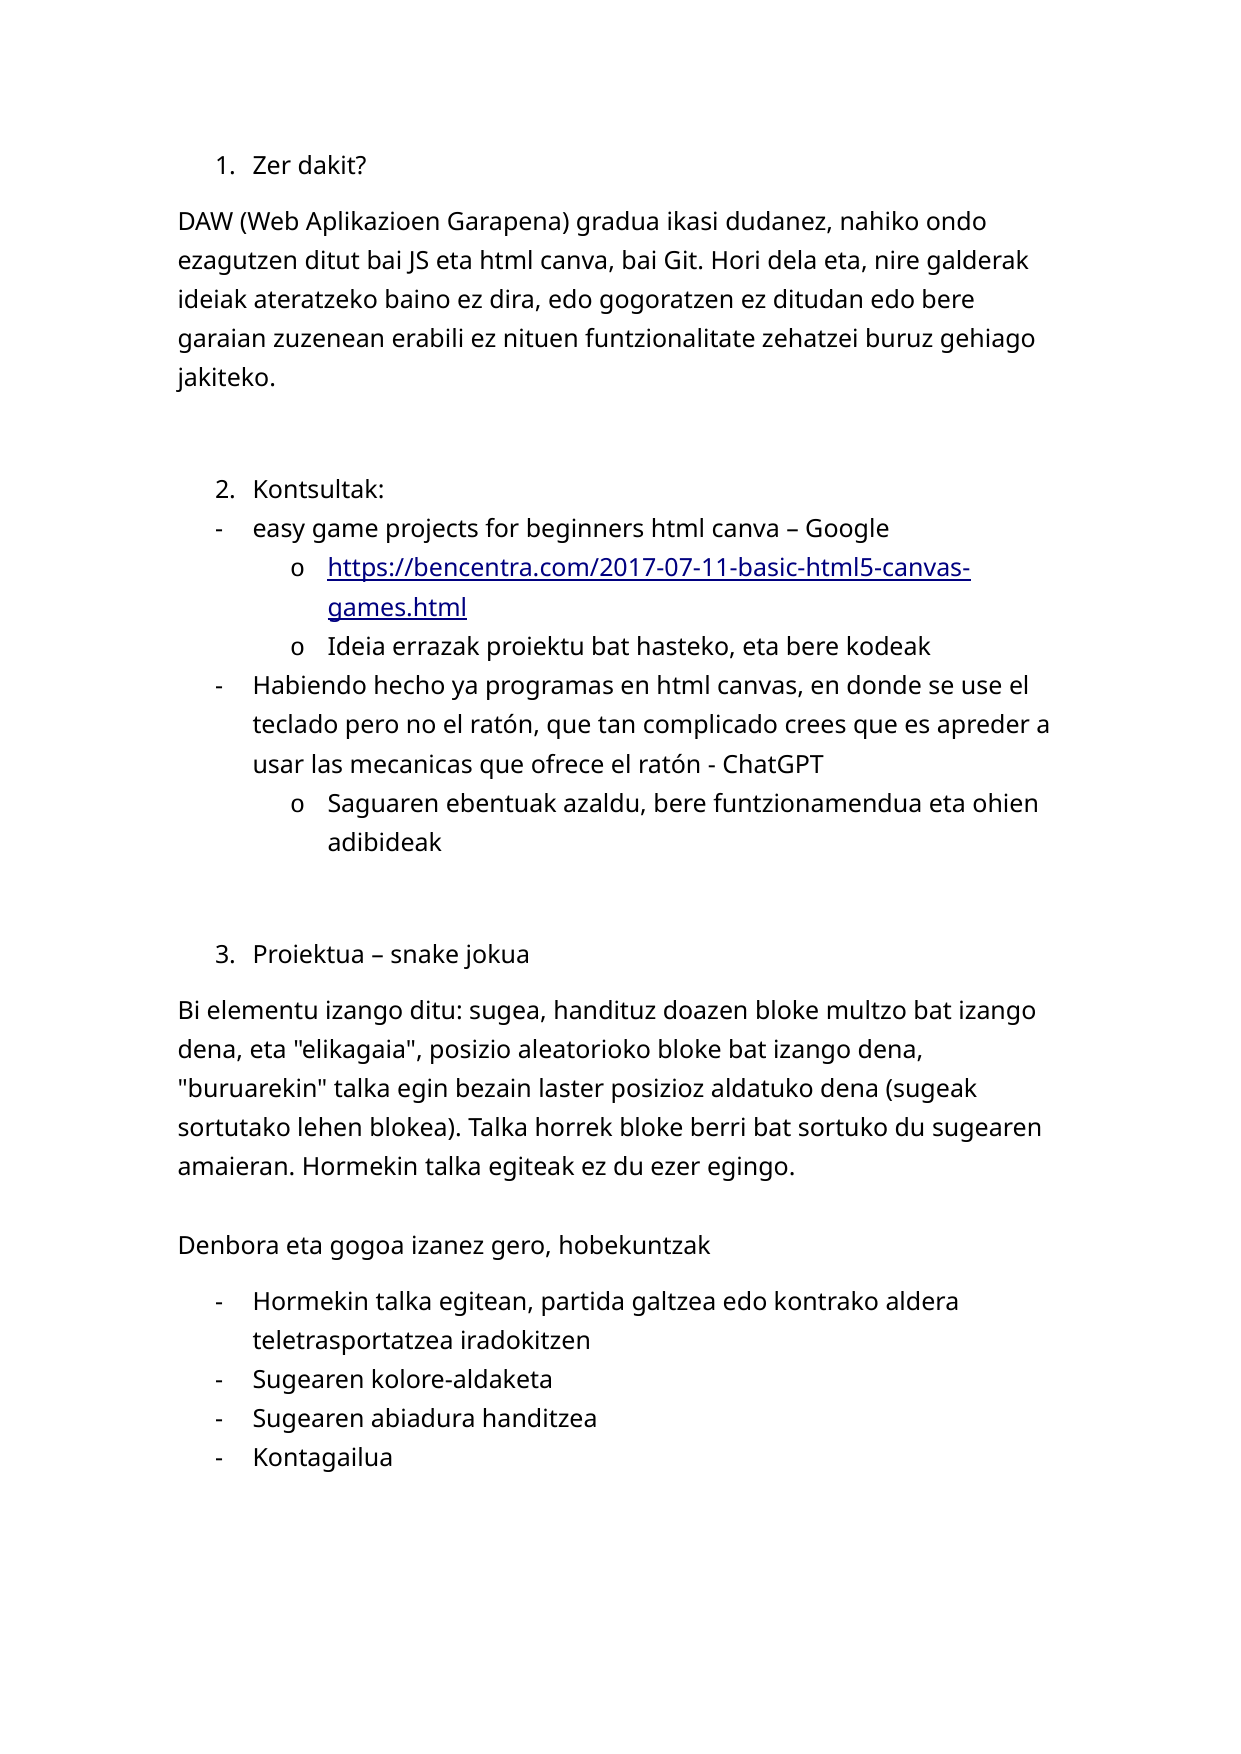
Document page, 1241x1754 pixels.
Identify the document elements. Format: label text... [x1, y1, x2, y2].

list Habiendo hecho ya programas en html canvas, en donde se use el teclado pero no el ratón, que tan complicado crees que es apreder a usar las mecanicas que ofrece el ratón - ChatGPT [215, 668, 1063, 780]
text DAW (Web Aplikazioen Garapena) gradua ikasi dudanez, nahiko ondo ezagutzen ditut bai JS eta html canva, bai Git. Hori dela eta, nire galderak ideiak ateratzeko baino ez dira, edo gogoratzen ez ditudan edo bere garaian zuzenean erabili ez nituen funtzionalitate zehatzei buruz gehiago jakiteko. [177, 203, 1063, 394]
list Sugearen abiadura handitzea [215, 1401, 1063, 1435]
list easy game projects for beginners html canva – Google [215, 511, 1063, 545]
list Kontagailua [215, 1440, 1063, 1474]
list Sugearen kolore-aldaketa [215, 1362, 1063, 1396]
text Bi elementu izango ditu: sugea, handituz doazen bloke multzo bat izango dena, eta "elikagaia", posizio aleatorioko bloke bat izango dena, "buruarekin" talka egin bezain laster posizioz aldatuko dena (sugeak sortutako lehen blokea). Talka horrek bloke berri bat sortuko du sugearen amaieran. Hormekin talka egiteak ez du ezer egingo. Denbora eta gogoa izanez gero, hobekuntzak [177, 992, 1063, 1261]
list Saguaren ebentuak azaldu, bere funtzionamendua eta ohien adibideak [290, 786, 1063, 859]
list Ideia errazak proiektu bat hasteko, eta bere kodeak [290, 629, 1063, 663]
list Hormekin talka egitean, partida galtzea edo kontrako aldera teletrasportatzea iradokitzen [215, 1283, 1063, 1356]
list Proiektua – snake jokua [215, 937, 1063, 971]
list Kontsultak: [215, 472, 1063, 506]
list Zer dakit? [215, 148, 1063, 182]
list https://bencentra.com/2017-07-11-basic-html5-canvas-games.html [290, 550, 1063, 623]
